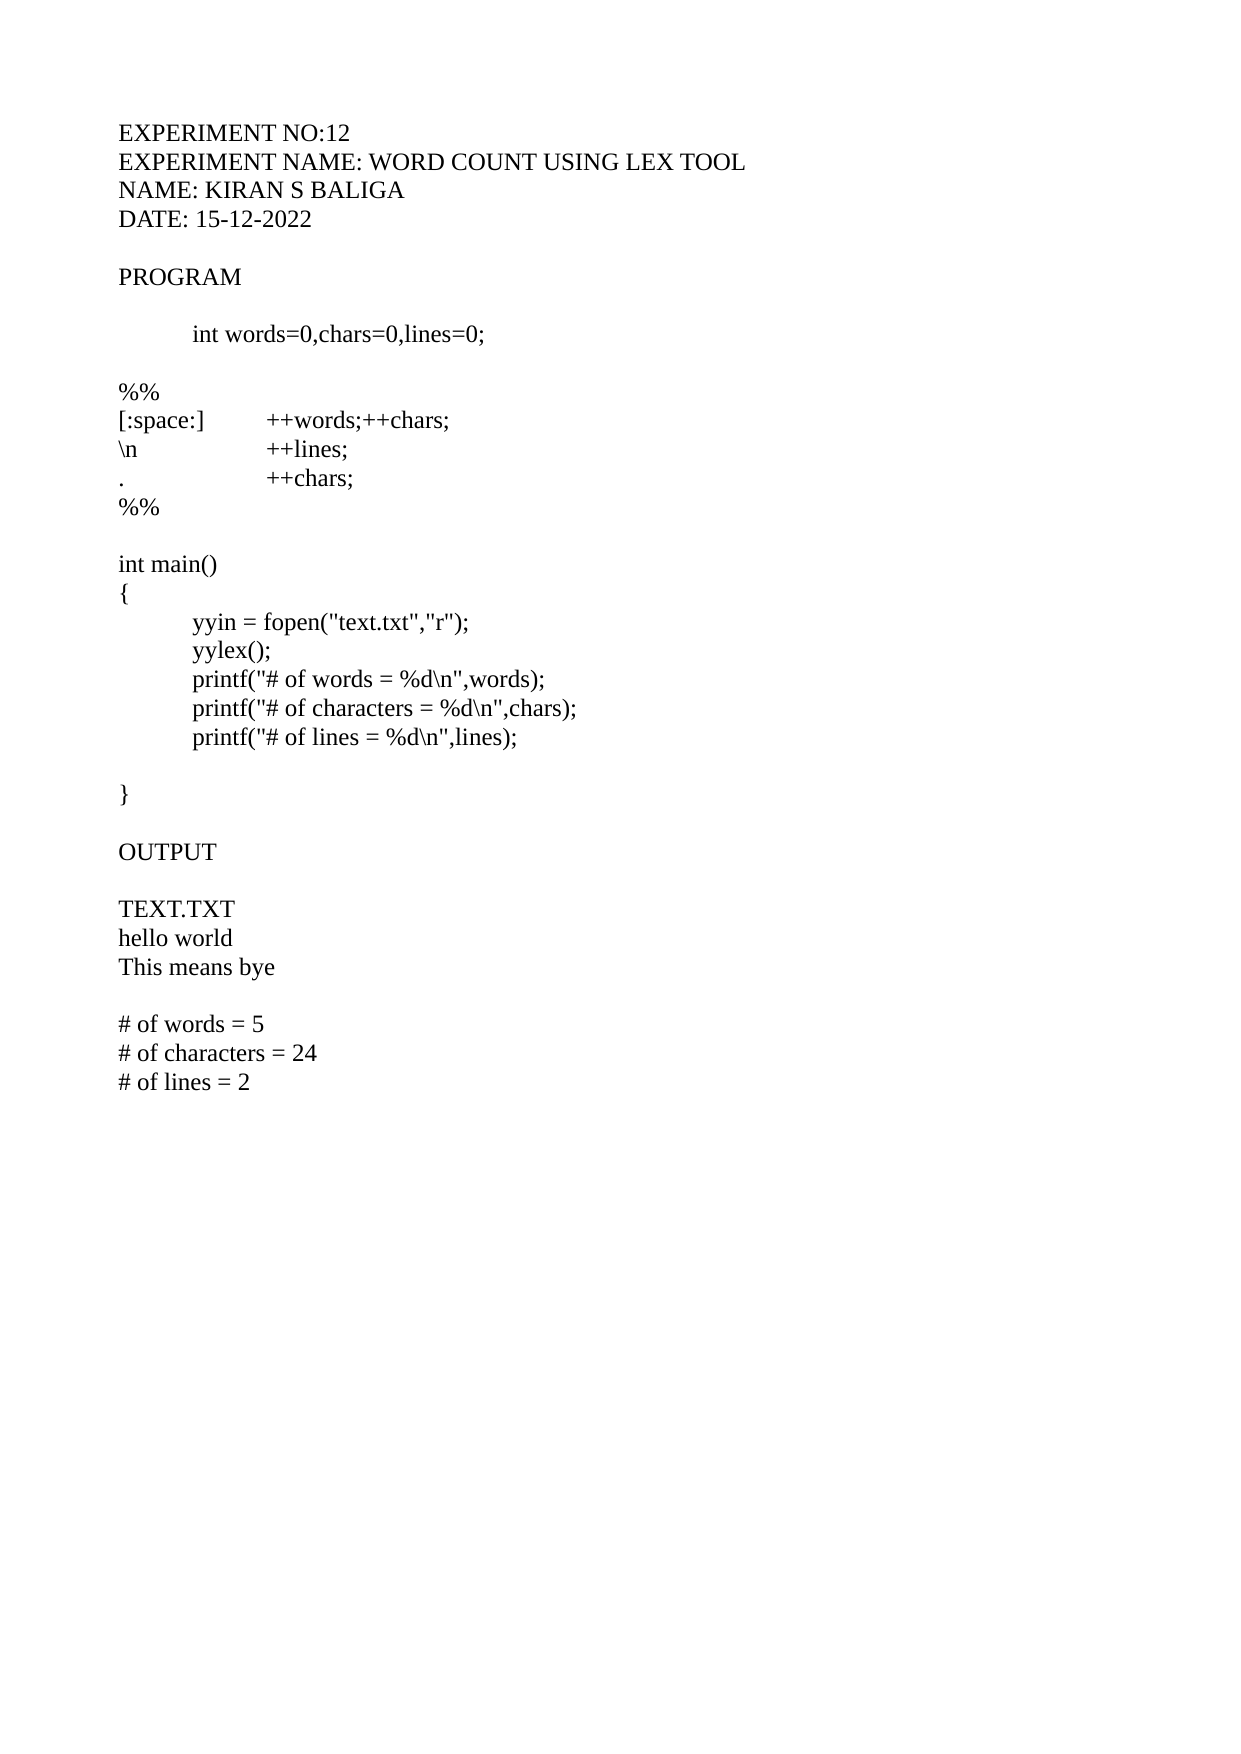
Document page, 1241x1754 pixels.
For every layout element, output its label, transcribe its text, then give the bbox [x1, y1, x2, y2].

text EXPERIMENT NO:12 [118, 118, 1122, 147]
text OUTPUT [118, 837, 1122, 866]
text [:space:] ++words;++chars; [118, 406, 1122, 434]
text yyin = fopen("text.txt","r"); [118, 607, 1122, 636]
text # of characters = 24 [118, 1038, 1122, 1067]
text EXPERIMENT NAME: WORD COUNT USING LEX TOOL [118, 147, 1122, 176]
text %% [118, 377, 1122, 406]
text printf("# of lines = %d\n",lines); [118, 722, 1122, 751]
text # of words = 5 [118, 1009, 1122, 1038]
text int main() [118, 549, 1122, 578]
text int words=0,chars=0,lines=0; [118, 319, 1122, 348]
text printf("# of characters = %d\n",chars); [118, 693, 1122, 722]
text DATE: 15-12-2022 [118, 204, 1122, 233]
text printf("# of words = %d\n",words); [118, 664, 1122, 693]
text \n ++lines; [118, 434, 1122, 463]
text %% [118, 492, 1122, 521]
text } [118, 779, 1122, 808]
text yylex(); [118, 636, 1122, 664]
text TEXT.TXT [118, 894, 1122, 923]
text { [118, 578, 1122, 607]
text hello world [118, 923, 1122, 952]
text . ++chars; [118, 463, 1122, 492]
text NAME: KIRAN S BALIGA [118, 176, 1122, 204]
text PROGRAM [118, 262, 1122, 291]
text # of lines = 2 [118, 1067, 1122, 1096]
text This means bye [118, 952, 1122, 981]
